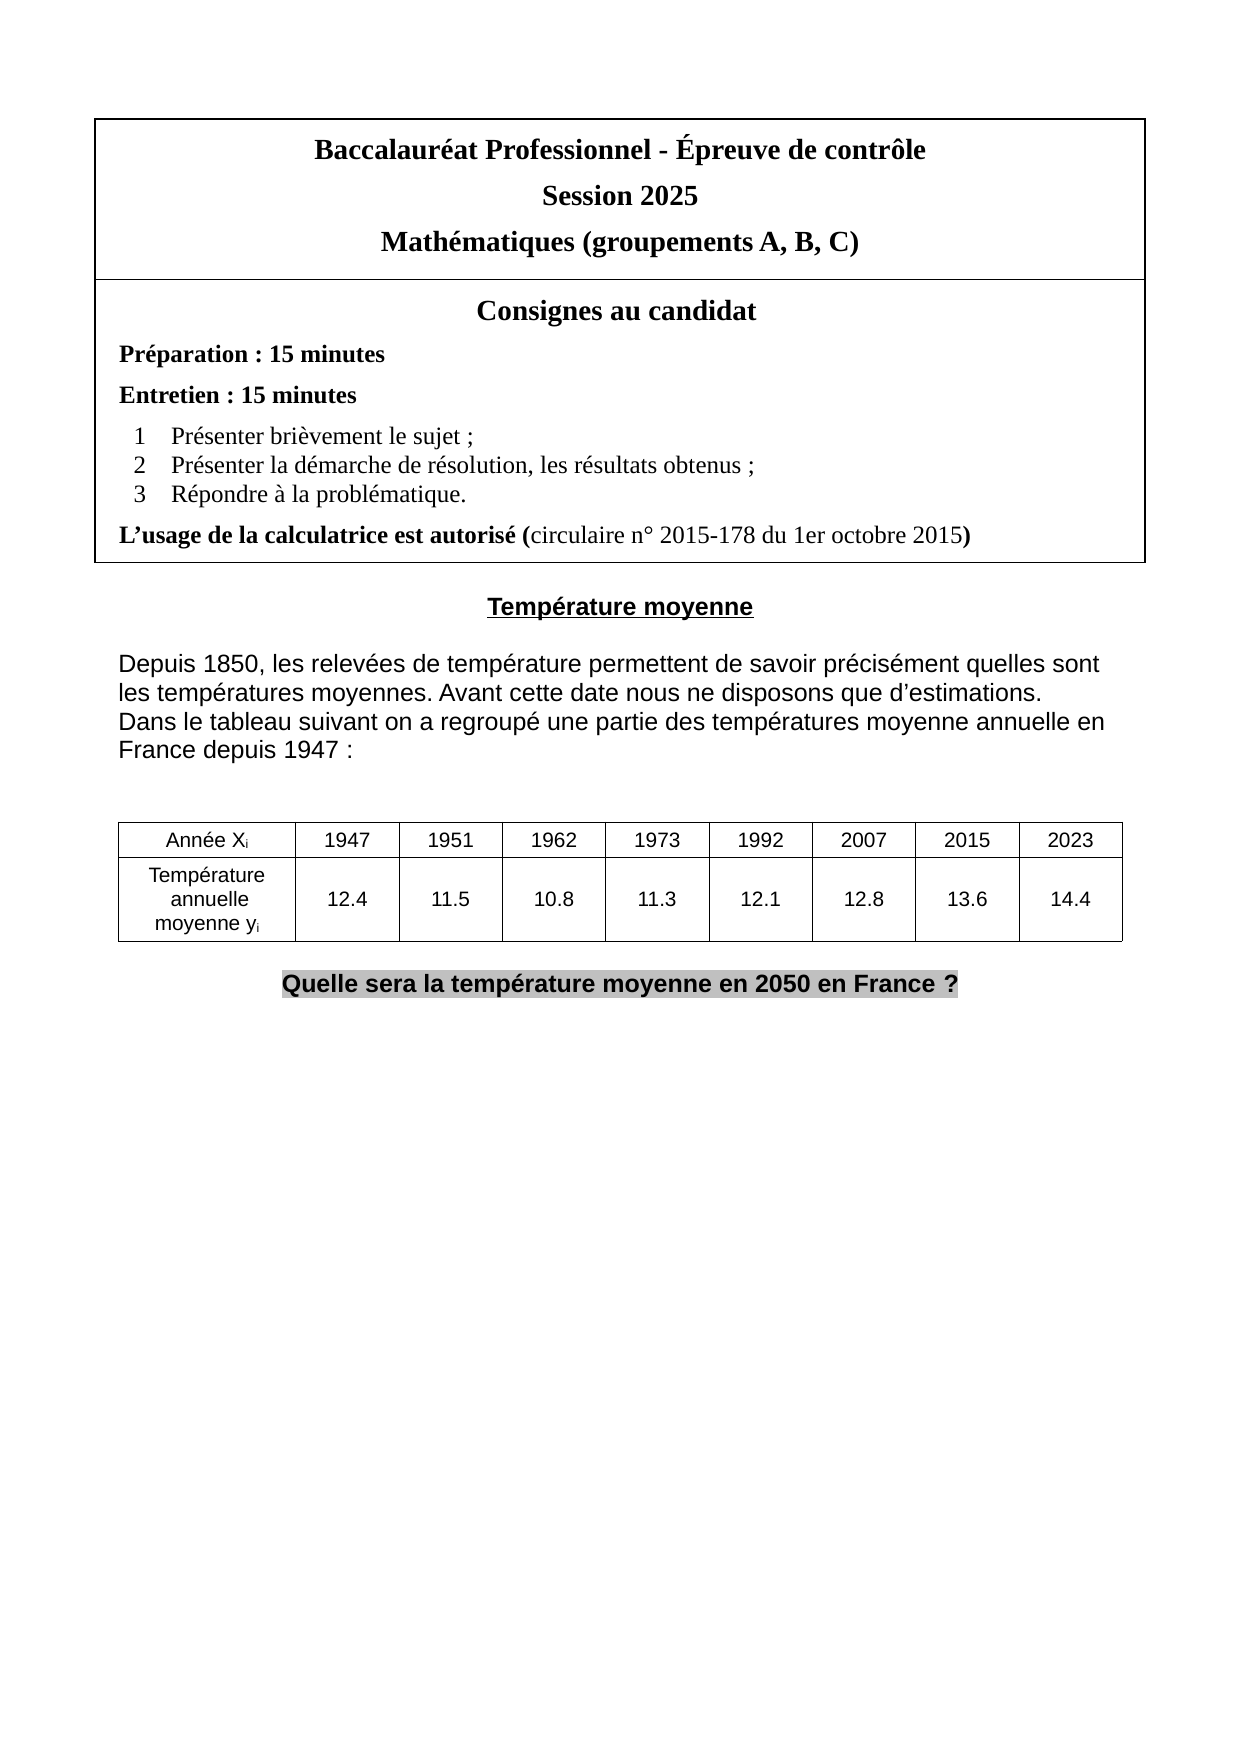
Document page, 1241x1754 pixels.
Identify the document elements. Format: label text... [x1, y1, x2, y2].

table_cell Température annuelle moyenne yi [119, 858, 295, 941]
text Depuis 1850, les relevées de température permettent de savoir précisément quelles sont les températures moyennes. Avant cette date nous ne disposons que d’estimations. [118, 649, 1122, 707]
table_cell 14.4 [1020, 858, 1122, 941]
table_header 1947 [296, 823, 399, 857]
table_cell 11.3 [606, 858, 709, 941]
table_header Baccalauréat Professionnel - Épreuve de contrôle Session 2025 Mathématiques (groupements A, B, C) [96, 120, 1144, 279]
text Température moyenne [118, 592, 1122, 620]
table_cell 10.8 [503, 858, 605, 941]
table_header 2007 [813, 823, 915, 857]
table_header Année Xi [119, 823, 295, 857]
table_header 2023 [1020, 823, 1122, 857]
table_header 2015 [916, 823, 1019, 857]
table_cell 12.8 [813, 858, 915, 941]
text Dans le tableau suivant on a regroupé une partie des températures moyenne annuelle en France depuis 1947 : [118, 707, 1122, 764]
table_cell 12.1 [710, 858, 812, 941]
table_cell 12.4 [296, 858, 399, 941]
text Quelle sera la température moyenne en 2050 en France ? [118, 969, 1122, 998]
table_cell 13.6 [916, 858, 1019, 941]
table_cell 11.5 [400, 858, 502, 941]
table_header 1962 [503, 823, 605, 857]
table_header 1973 [606, 823, 709, 857]
table_cell Consignes au candidat Préparation : 15 minutes Entretien : 15 minutes Présenter brièvement le sujet ; Présenter la démarche de résolution, les résultats obtenus ; Répondre à la problématique. L’usage de la calculatrice est autorisé (circulaire n° 2015-178 du 1er octobre 2015) [96, 280, 1144, 561]
table_header 1951 [400, 823, 502, 857]
table_header 1992 [710, 823, 812, 857]
